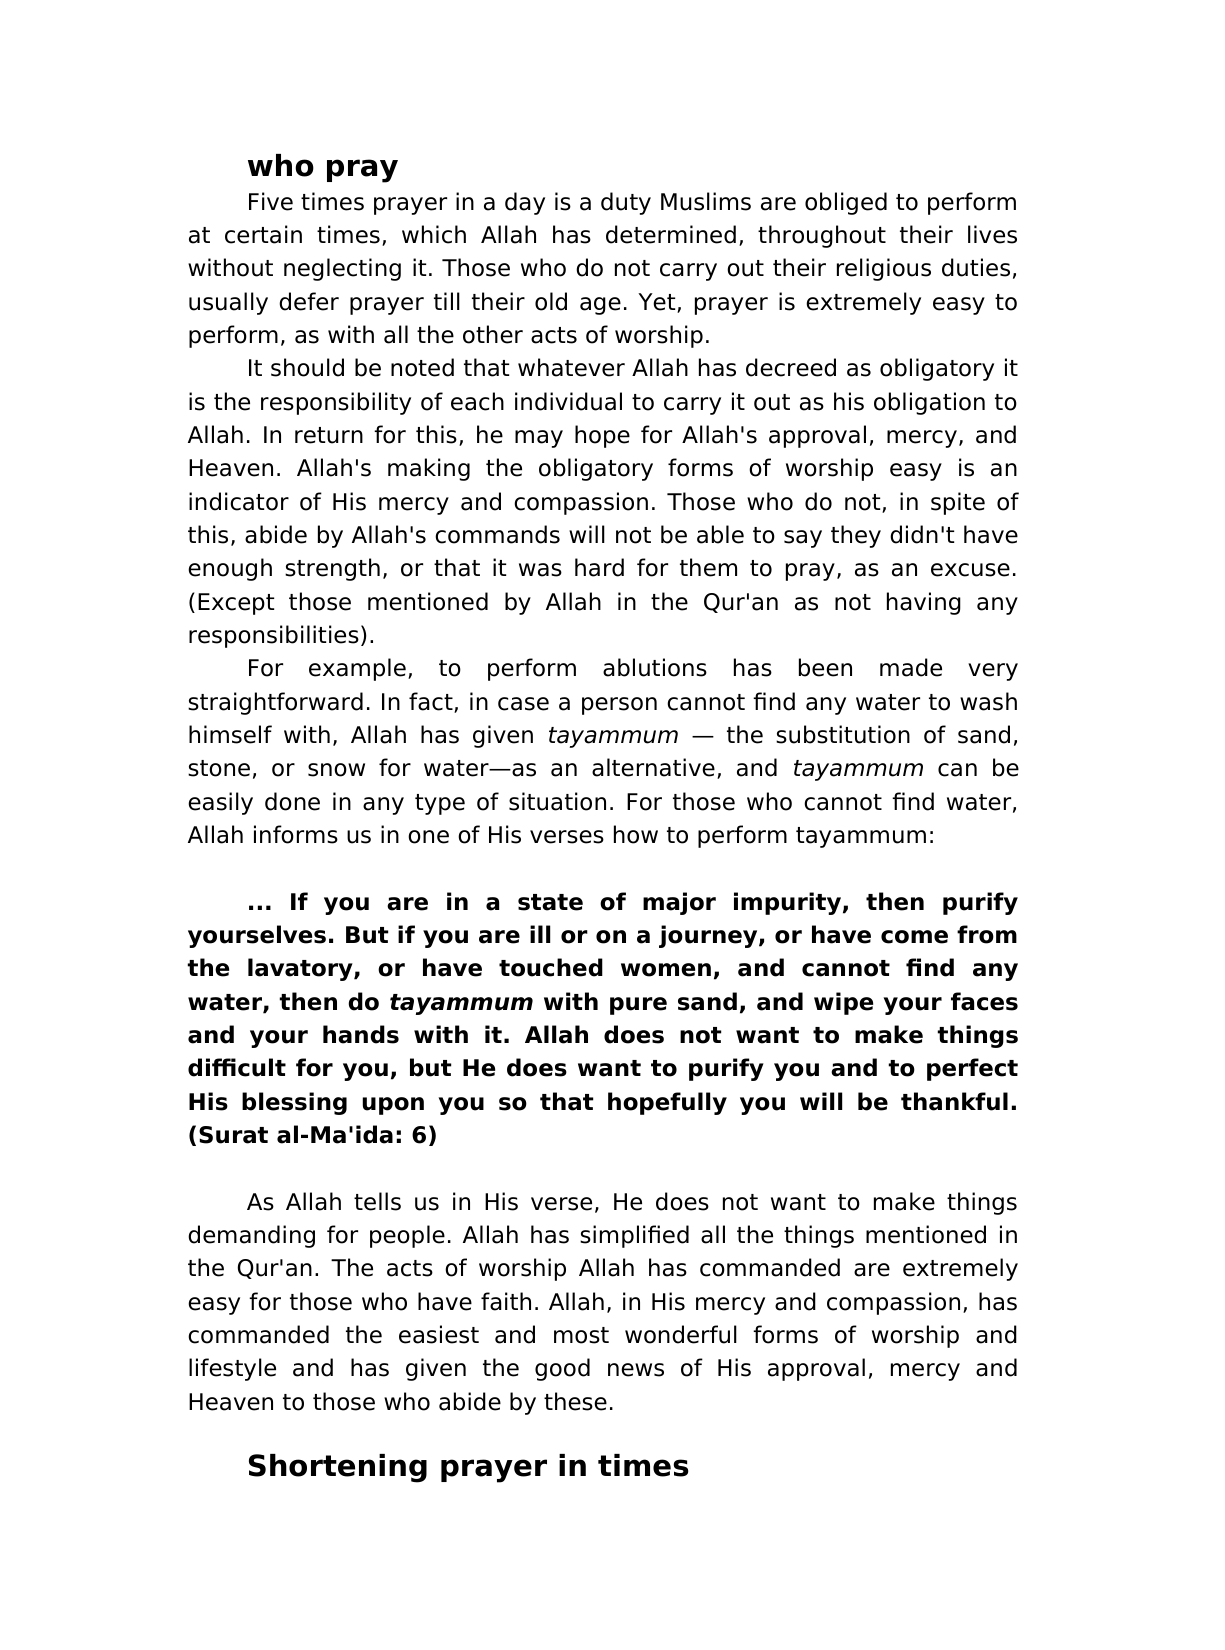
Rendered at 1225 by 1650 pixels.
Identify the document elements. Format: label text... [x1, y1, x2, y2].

text who pray [187, 150, 1020, 183]
text For example, to perform ablutions has been made very straightforward. In fact, in case a person cannot find any water to wash himself with, Allah has given tayammum — the substitution of sand, stone, or snow for water—as an alternative, and tayammum can be easily done in any type of situation. For those who cannot find water, Allah informs us in one of His verses how to perform tayammum: [187, 650, 1020, 850]
text It should be noted that whatever Allah has decreed as obligatory it is the responsibility of each individual to carry it out as his obligation to Allah. In return for this, he may hope for Allah's approval, mercy, and Heaven. Allah's making the obligatory forms of worship easy is an indicator of His mercy and compassion. Those who do not, in spite of this, abide by Allah's commands will not be able to say they didn't have enough strength, or that it was hard for them to pray, as an excuse. (Except those mentioned by Allah in the Qur'an as not having any responsibilities). [187, 350, 1020, 650]
text ... If you are in a state of major impurity, then purify yourselves. But if you are ill or on a journey, or have come from the lavatory, or have touched women, and cannot find any water, then do tayammum with pure sand, and wipe your faces and your hands with it. Allah does not want to make things difficult for you, but He does want to purify you and to perfect His blessing upon you so that hopefully you will be thankful. (Surat al-Ma'ida: 6) [187, 883, 1020, 1150]
text Five times prayer in a day is a duty Muslims are obliged to perform at certain times, which Allah has determined, throughout their lives without neglecting it. Those who do not carry out their religious duties, usually defer prayer till their old age. Yet, prayer is extremely easy to perform, as with all the other acts of worship. [187, 183, 1020, 350]
text As Allah tells us in His verse, He does not want to make things demanding for people. Allah has simplified all the things mentioned in the Qur'an. The acts of worship Allah has commanded are extremely easy for those who have faith. Allah, in His mercy and compassion, has commanded the easiest and most wonderful forms of worship and lifestyle and has given the good news of His approval, mercy and Heaven to those who abide by these. [187, 1183, 1020, 1417]
text Shortening prayer in times [187, 1450, 1020, 1483]
